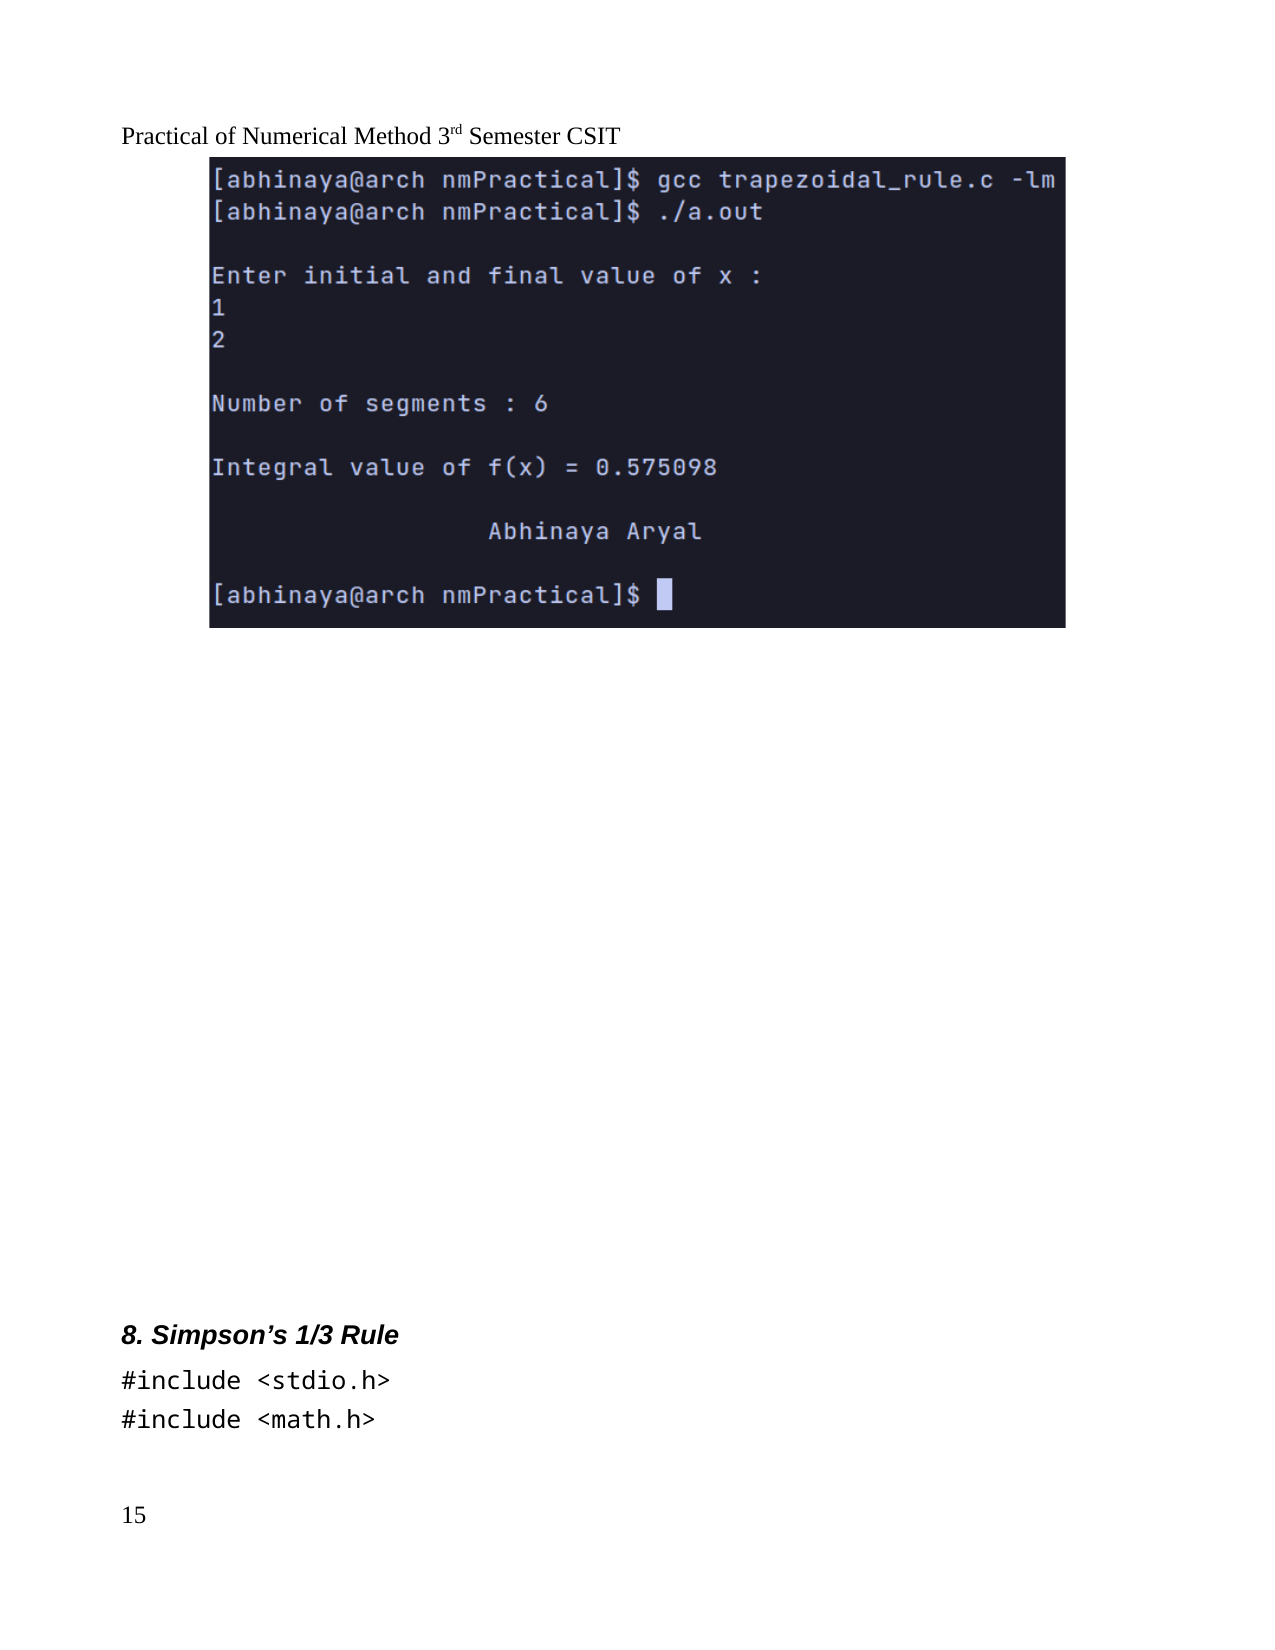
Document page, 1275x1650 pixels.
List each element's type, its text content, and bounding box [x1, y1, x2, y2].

text #include <math.h> [121, 1402, 1154, 1436]
picture [209, 157, 1066, 628]
text #include <stdio.h> [121, 1363, 1154, 1397]
subtitle 8. Simpson’s 1/3 Rule [121, 1319, 1154, 1350]
